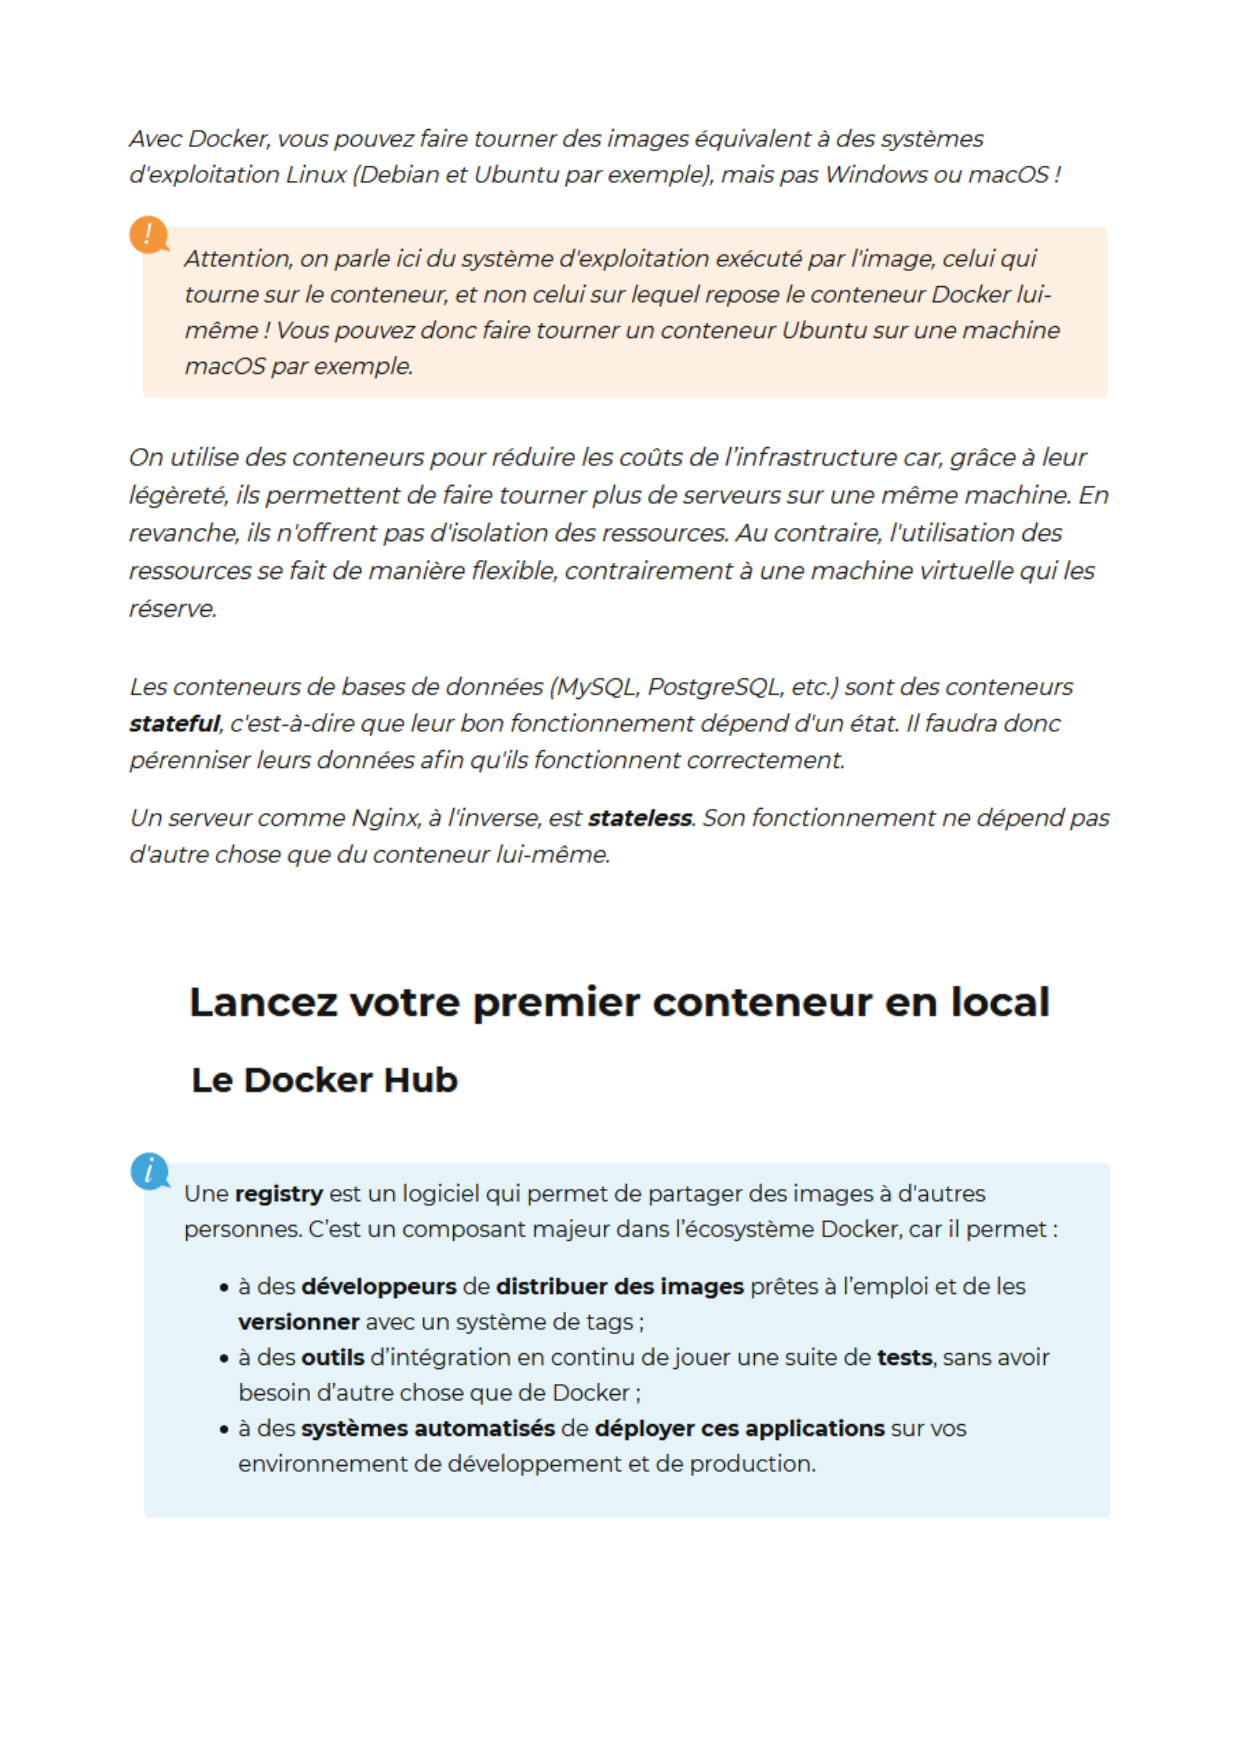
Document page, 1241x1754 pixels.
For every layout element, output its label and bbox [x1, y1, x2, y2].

picture [181, 1057, 468, 1102]
picture [118, 1143, 1123, 1525]
picture [177, 969, 1063, 1029]
picture [118, 434, 1123, 639]
picture [118, 118, 1123, 406]
picture [118, 667, 1123, 884]
